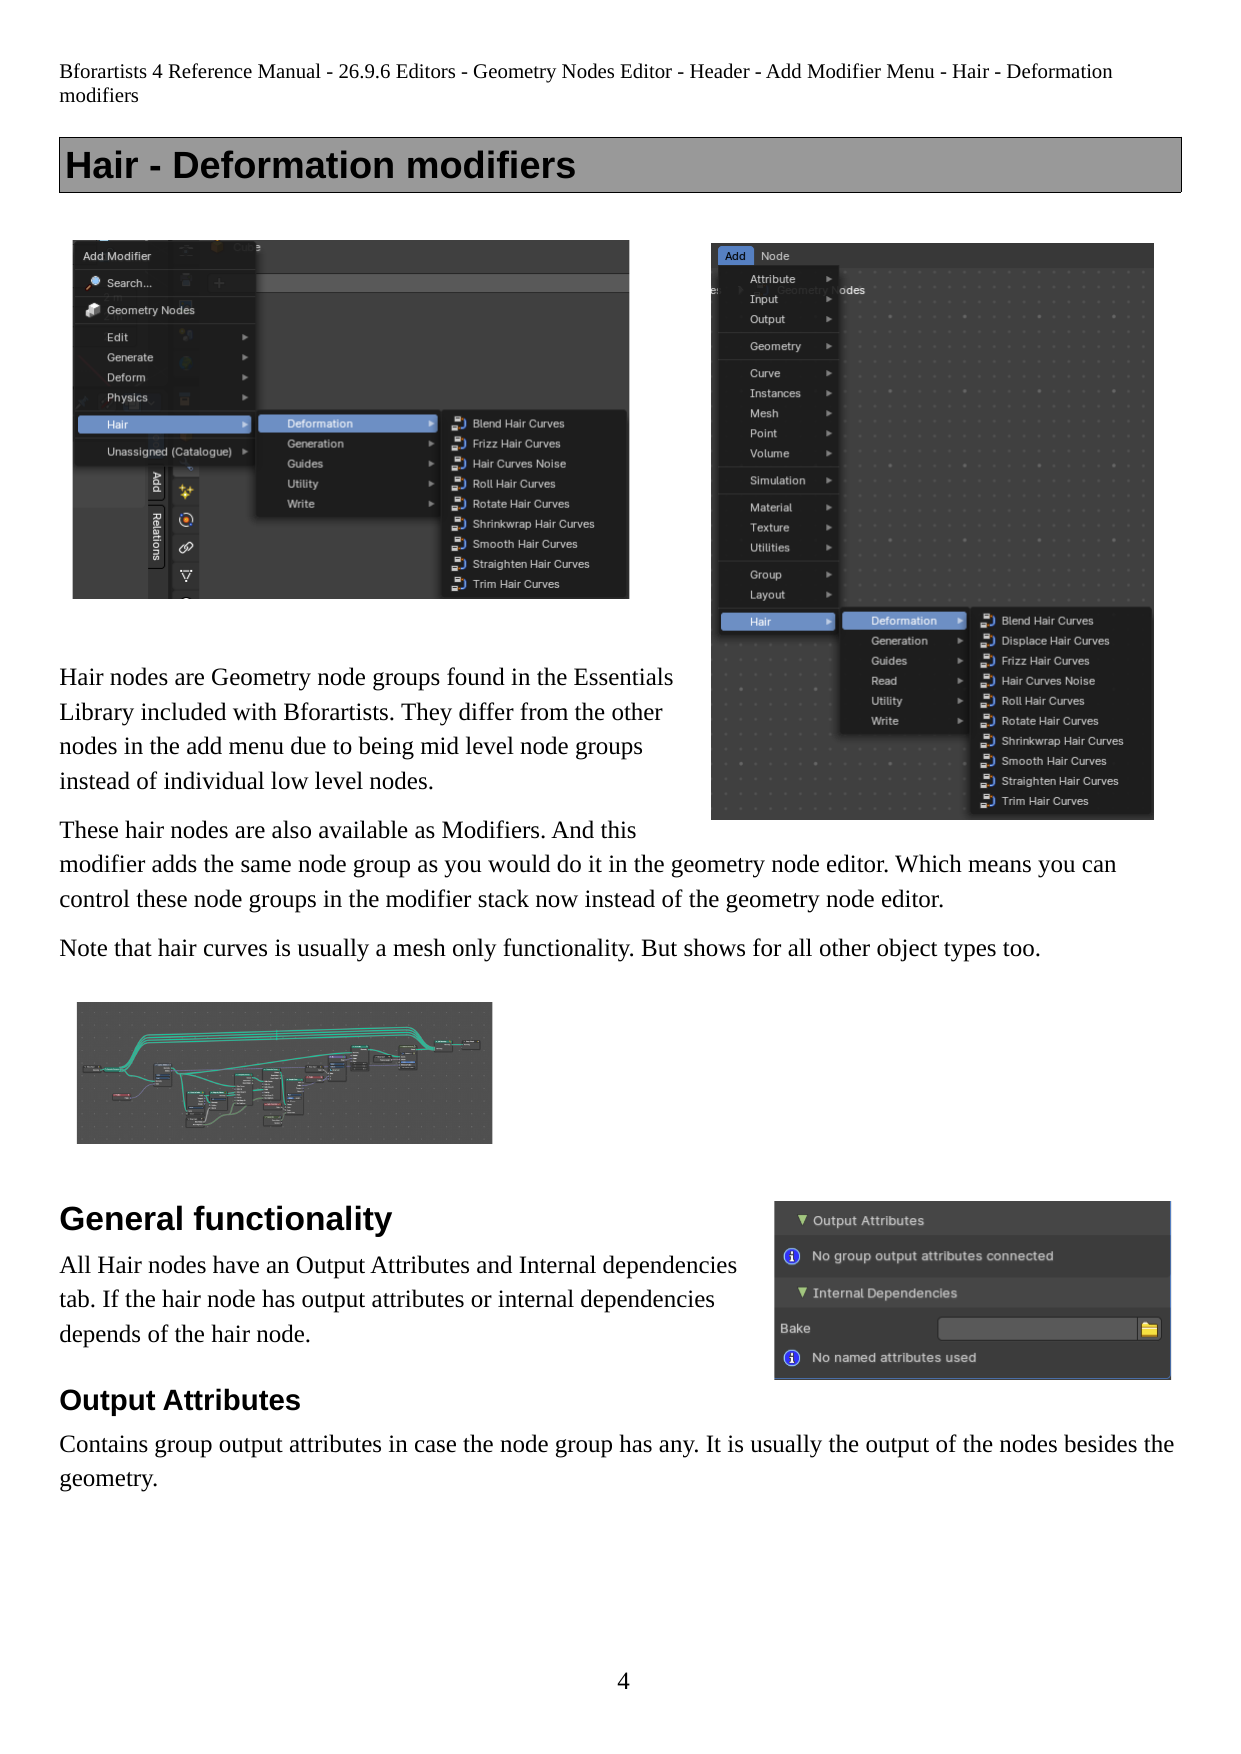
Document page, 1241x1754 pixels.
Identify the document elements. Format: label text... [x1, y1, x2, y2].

subtitle General functionality [59, 1199, 1181, 1238]
text Note that hair curves is usually a mesh only functionality. But shows for all other object types too. [59, 933, 1181, 962]
text These hair nodes are also available as Modifiers. And this modifier adds the same node group as you would do it in the geometry node editor. Which means you can control these node groups in the modifier stack now instead of the geometry node editor. [59, 815, 1181, 912]
picture [774, 1201, 1172, 1380]
picture [76, 1002, 493, 1144]
picture [72, 240, 630, 599]
picture [711, 243, 1154, 820]
text Hair nodes are Geometry node groups found in the Essentials Library included with Bforartists. They differ from the other nodes in the add menu due to being mid level node groups instead of individual low level nodes. [59, 662, 711, 794]
table_header Hair - Deformation modifiers [60, 138, 1181, 192]
text All Hair nodes have an Output Attributes and Internal dependencies tab. If the hair node has output attributes or internal dependencies depends of the hair node. [59, 1250, 774, 1348]
subtitle Output Attributes [59, 1383, 1181, 1416]
text Contains group output attributes in case the node group has any. It is usually the output of the nodes besides the geometry. [59, 1429, 1181, 1492]
